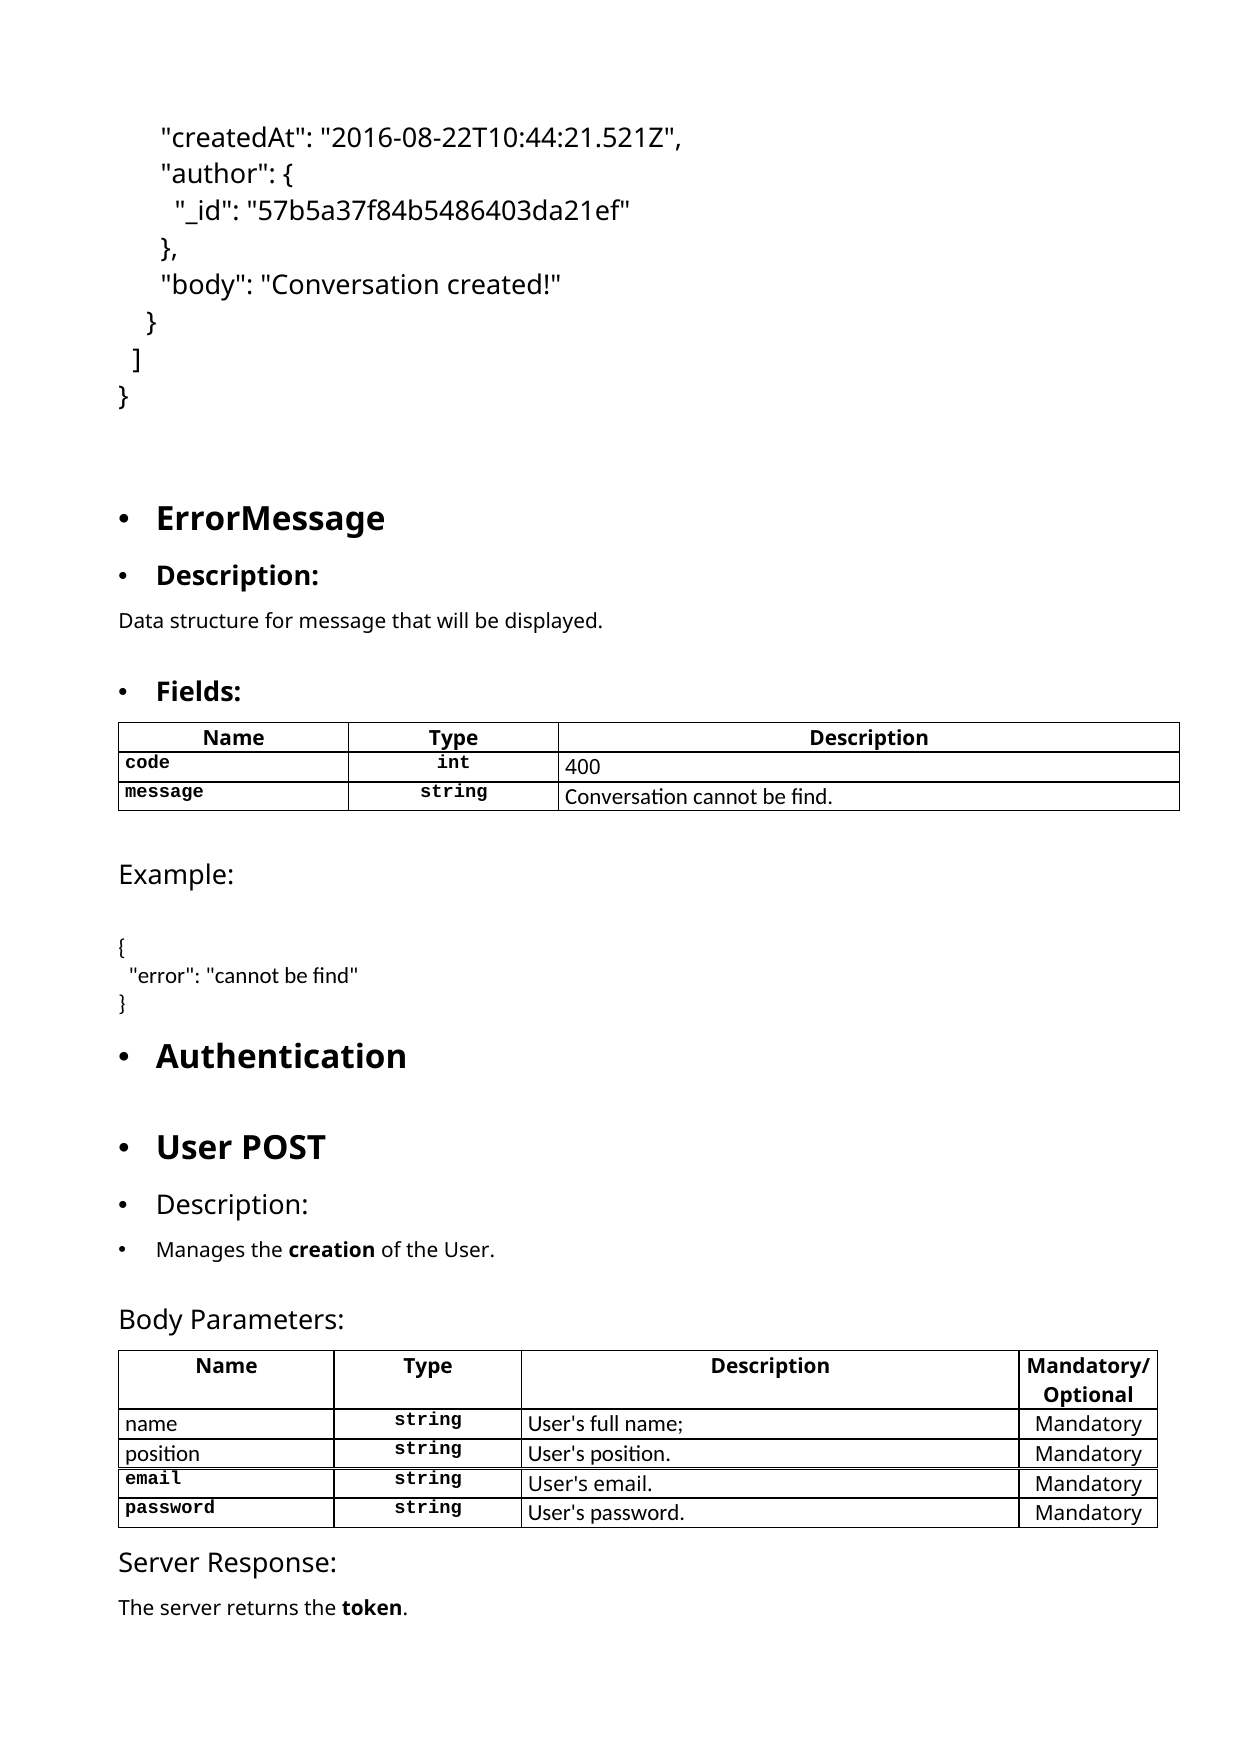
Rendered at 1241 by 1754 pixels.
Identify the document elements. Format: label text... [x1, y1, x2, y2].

table_header Name [119, 1351, 333, 1408]
list Authentication [81, 1033, 1122, 1079]
text Data structure for message that will be displayed. [118, 606, 1122, 635]
table_cell Mandatory [1020, 1440, 1157, 1467]
table_cell User's email. [522, 1470, 1018, 1497]
text { "error": "cannot be find" } [118, 933, 1122, 1017]
list User POST [81, 1124, 1122, 1169]
table_header Name [119, 723, 348, 751]
text Body Parameters: [118, 1301, 1122, 1338]
table_cell User's password. [522, 1499, 1018, 1527]
table_cell password [119, 1499, 333, 1527]
list Description: [81, 557, 1122, 594]
table_cell Conversation cannot be find. [559, 783, 1179, 810]
table_cell string [335, 1499, 521, 1527]
table_cell Mandatory [1020, 1410, 1157, 1438]
table_header Mandatory/ Optional [1020, 1351, 1157, 1408]
table_cell 400 [559, 753, 1179, 781]
table_cell email [119, 1470, 333, 1497]
table_header Description [522, 1351, 1018, 1408]
list Fields: [81, 672, 1122, 709]
table_cell string [335, 1440, 521, 1467]
table_cell code [119, 753, 348, 781]
table_header Type [349, 723, 558, 751]
table_cell Mandatory [1020, 1470, 1157, 1497]
table_cell string [335, 1410, 521, 1438]
text Example: [118, 855, 1122, 892]
table_cell Mandatory [1020, 1499, 1157, 1527]
table_cell message [119, 783, 348, 810]
table_cell User's full name; [522, 1410, 1018, 1438]
list Description: [81, 1186, 1122, 1222]
table_cell string [335, 1470, 521, 1497]
table_cell int [349, 753, 558, 781]
table_cell string [349, 783, 558, 810]
table_header Description [559, 723, 1179, 751]
text The server returns the token. [118, 1593, 1122, 1622]
table_cell name [119, 1410, 333, 1438]
text "createdAt": "2016-08-22T10:44:21.521Z", "author": { "_id": "57b5a37f84b5486403da21ef" }, "body": "Conversation created!" } ] } [118, 118, 1122, 450]
text Server Response: [118, 1544, 1122, 1581]
list ErrorMessage [81, 495, 1122, 541]
list Manages the creation of the User. [81, 1235, 1122, 1263]
table_cell User's position. [522, 1440, 1018, 1467]
table_header Type [335, 1351, 521, 1408]
table_cell position [119, 1440, 333, 1467]
